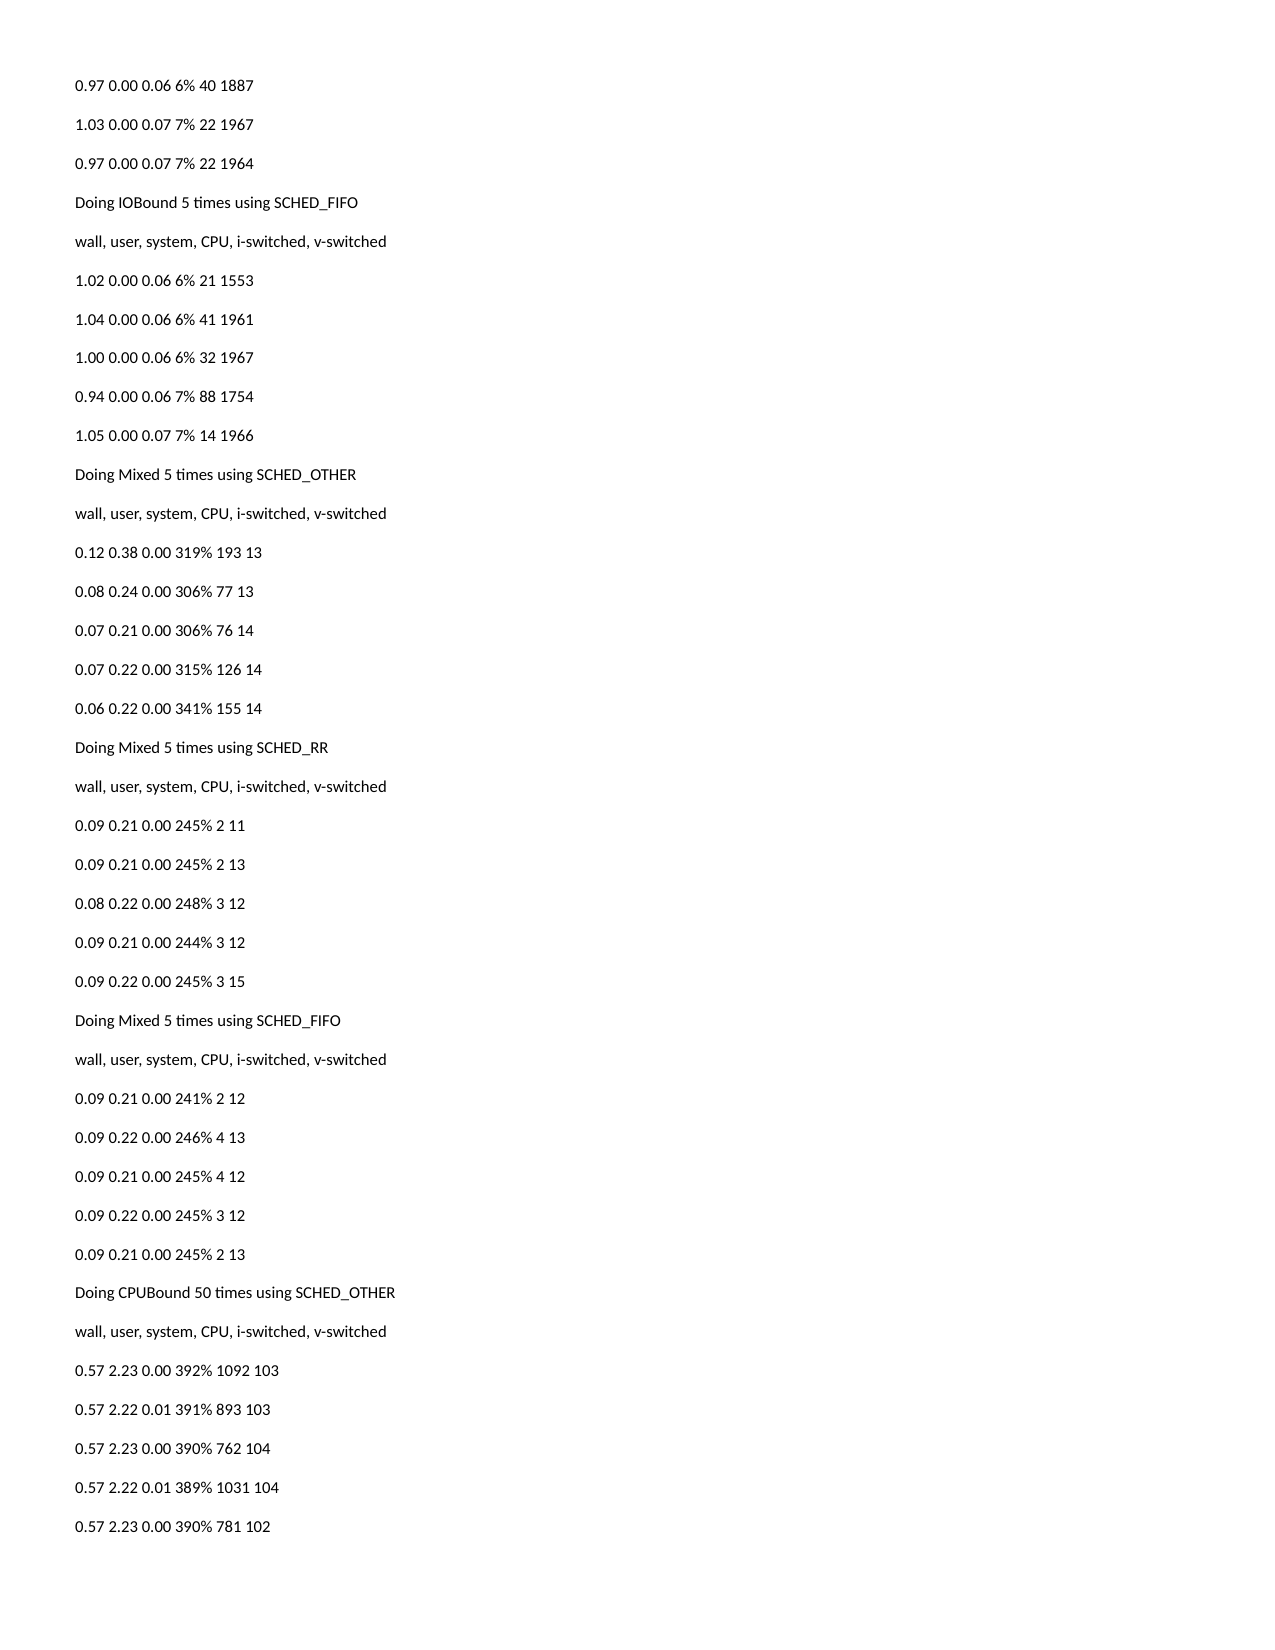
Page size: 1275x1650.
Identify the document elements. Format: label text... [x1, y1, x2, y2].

text 1.03 0.00 0.07 7% 22 1967 [75, 114, 1200, 134]
text 0.09 0.21 0.00 241% 2 12 [75, 1088, 1200, 1108]
text 0.08 0.24 0.00 306% 77 13 [75, 581, 1200, 602]
text 0.57 2.22 0.01 389% 1031 104 [75, 1477, 1200, 1498]
text 0.57 2.22 0.01 391% 893 103 [75, 1399, 1200, 1420]
text 0.09 0.22 0.00 245% 3 12 [75, 1205, 1200, 1225]
text 0.94 0.00 0.06 7% 88 1754 [75, 387, 1200, 407]
text 0.09 0.21 0.00 244% 3 12 [75, 932, 1200, 952]
text 0.09 0.21 0.00 245% 2 13 [75, 854, 1200, 874]
text 0.09 0.22 0.00 246% 4 13 [75, 1127, 1200, 1147]
text 0.09 0.21 0.00 245% 2 13 [75, 1244, 1200, 1264]
text 0.57 2.23 0.00 390% 781 102 [75, 1516, 1200, 1537]
text wall, user, system, CPU, i-switched, v-switched [75, 503, 1200, 524]
text wall, user, system, CPU, i-switched, v-switched [75, 1322, 1200, 1342]
text 0.06 0.22 0.00 341% 155 14 [75, 698, 1200, 719]
text Doing Mixed 5 times using SCHED_OTHER [75, 464, 1200, 485]
text 0.07 0.22 0.00 315% 126 14 [75, 659, 1200, 680]
text Doing Mixed 5 times using SCHED_FIFO [75, 1010, 1200, 1030]
text 0.09 0.22 0.00 245% 3 15 [75, 971, 1200, 991]
text 0.12 0.38 0.00 319% 193 13 [75, 542, 1200, 563]
text 1.05 0.00 0.07 7% 14 1966 [75, 426, 1200, 446]
text Doing CPUBound 50 times using SCHED_OTHER [75, 1283, 1200, 1303]
text 0.09 0.21 0.00 245% 4 12 [75, 1166, 1200, 1186]
text 0.09 0.21 0.00 245% 2 11 [75, 815, 1200, 836]
text 0.57 2.23 0.00 392% 1092 103 [75, 1361, 1200, 1381]
text Doing IOBound 5 times using SCHED_FIFO [75, 192, 1200, 212]
text 0.07 0.21 0.00 306% 76 14 [75, 620, 1200, 641]
text 0.57 2.23 0.00 390% 762 104 [75, 1438, 1200, 1459]
text wall, user, system, CPU, i-switched, v-switched [75, 231, 1200, 251]
text 0.97 0.00 0.06 6% 40 1887 [75, 75, 1200, 95]
text 1.02 0.00 0.06 6% 21 1553 [75, 270, 1200, 290]
text wall, user, system, CPU, i-switched, v-switched [75, 1049, 1200, 1069]
text 1.00 0.00 0.06 6% 32 1967 [75, 348, 1200, 368]
text wall, user, system, CPU, i-switched, v-switched [75, 776, 1200, 797]
text Doing Mixed 5 times using SCHED_RR [75, 737, 1200, 758]
text 0.08 0.22 0.00 248% 3 12 [75, 893, 1200, 913]
text 1.04 0.00 0.06 6% 41 1961 [75, 309, 1200, 329]
text 0.97 0.00 0.07 7% 22 1964 [75, 153, 1200, 173]
